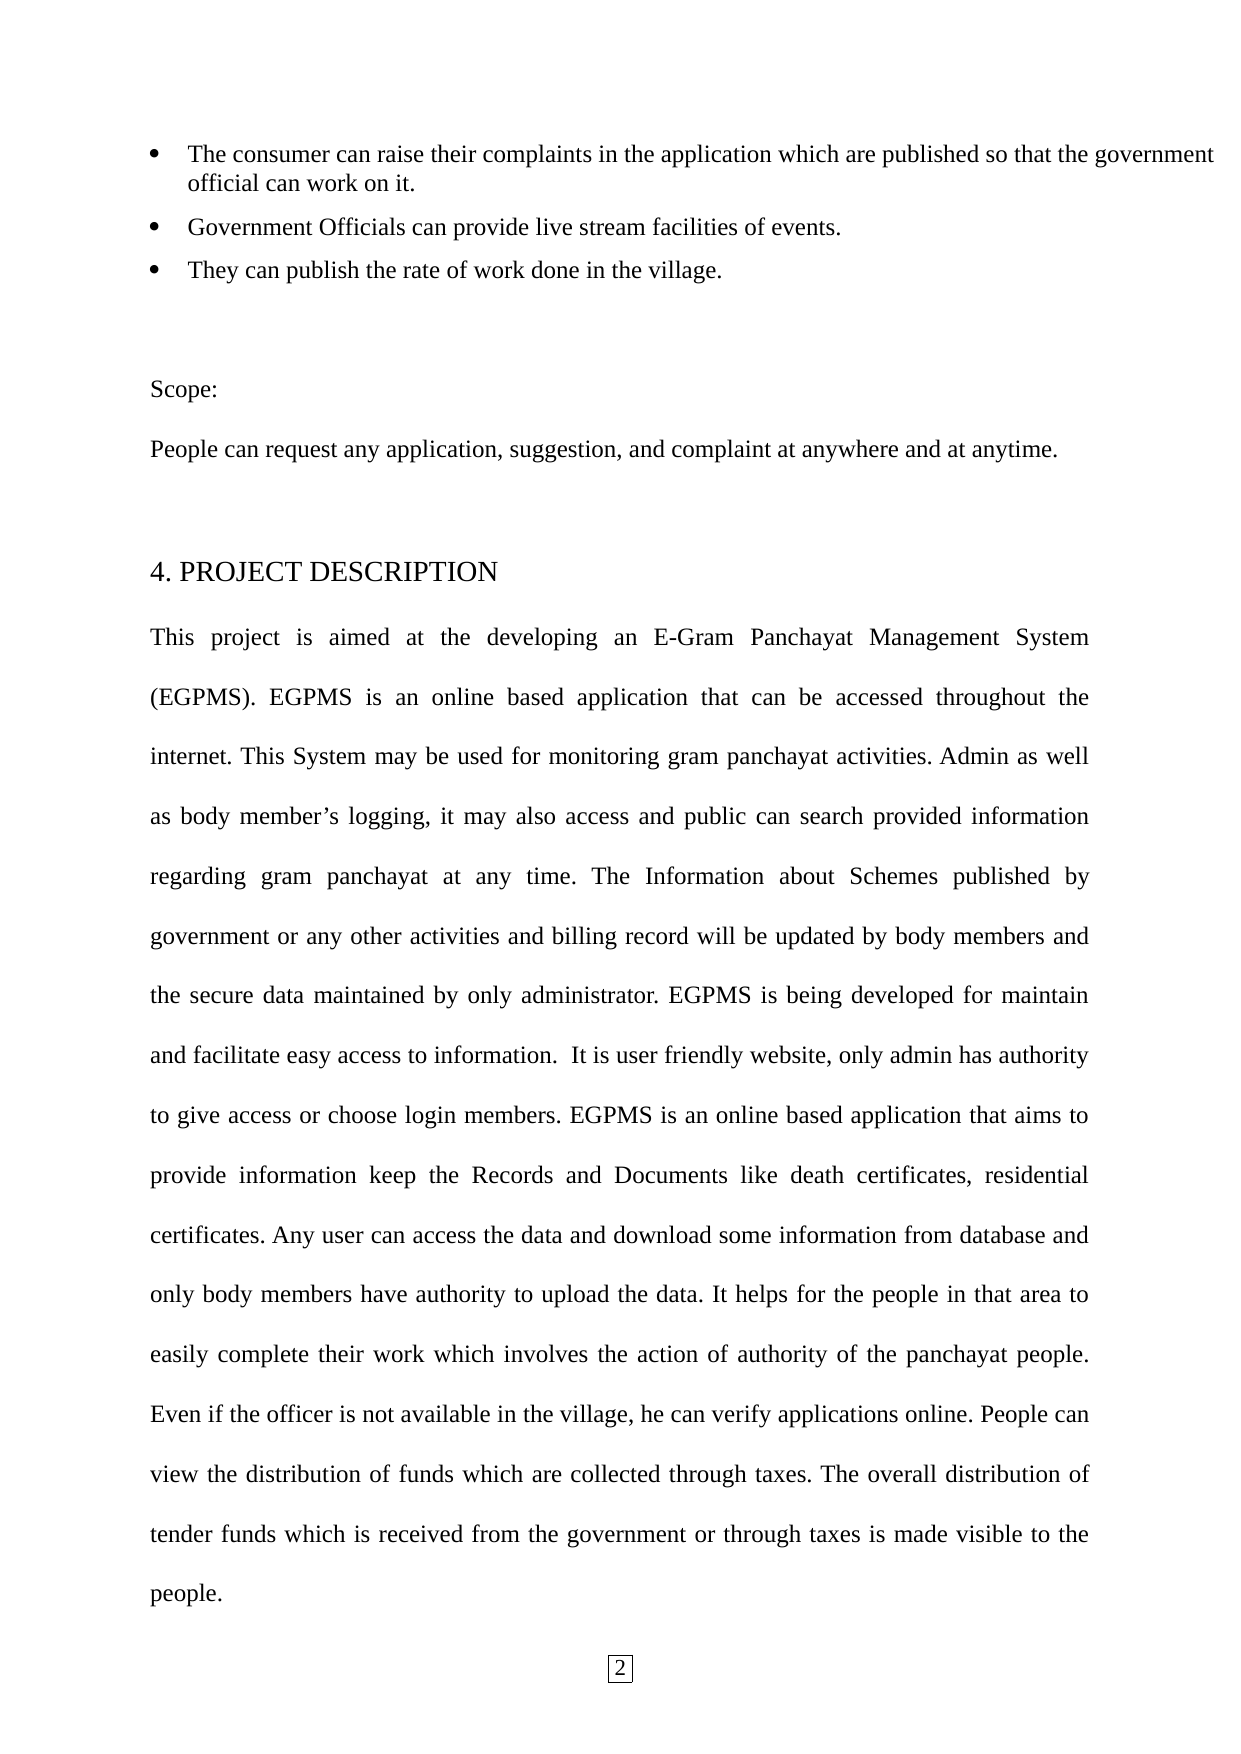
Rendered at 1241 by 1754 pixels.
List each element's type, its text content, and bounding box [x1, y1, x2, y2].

list Government Officials can provide live stream facilities of events. [150, 212, 1240, 241]
text Scope: [150, 374, 1240, 403]
text People can request any application, suggestion, and complaint at anywhere and at anytime. [150, 434, 1090, 463]
subtitle 4. PROJECT DESCRIPTION [150, 554, 1240, 588]
text This project is aimed at the developing an E-Gram Panchayat Management System (EGPMS). EGPMS is an online based application that can be accessed throughout the internet. This System may be used for monitoring gram panchayat activities. Admin as well as body member’s logging, it may also access and public can search provided information regarding gram panchayat at any time. The Information about Schemes published by government or any other activities and billing record will be updated by body members and the secure data maintained by only administrator. EGPMS is being developed for maintain and facilitate easy access to information. It is user friendly website, only admin has authority to give access or choose login members. EGPMS is an online based application that aims to provide information keep the Records and Documents like death certificates, residential certificates. Any user can access the data and download some information from database and only body members have authority to upload the data. It helps for the people in that area to easily complete their work which involves the action of authority of the panchayat people. Even if the officer is not available in the village, he can verify applications online. People can view the distribution of funds which are collected through taxes. The overall distribution of tender funds which is received from the government or through taxes is made visible to the people. [150, 622, 1090, 1607]
list The consumer can raise their complaints in the application which are published so that the government official can work on it. [150, 139, 1240, 197]
list They can publish the rate of work done in the village. [150, 256, 1240, 284]
